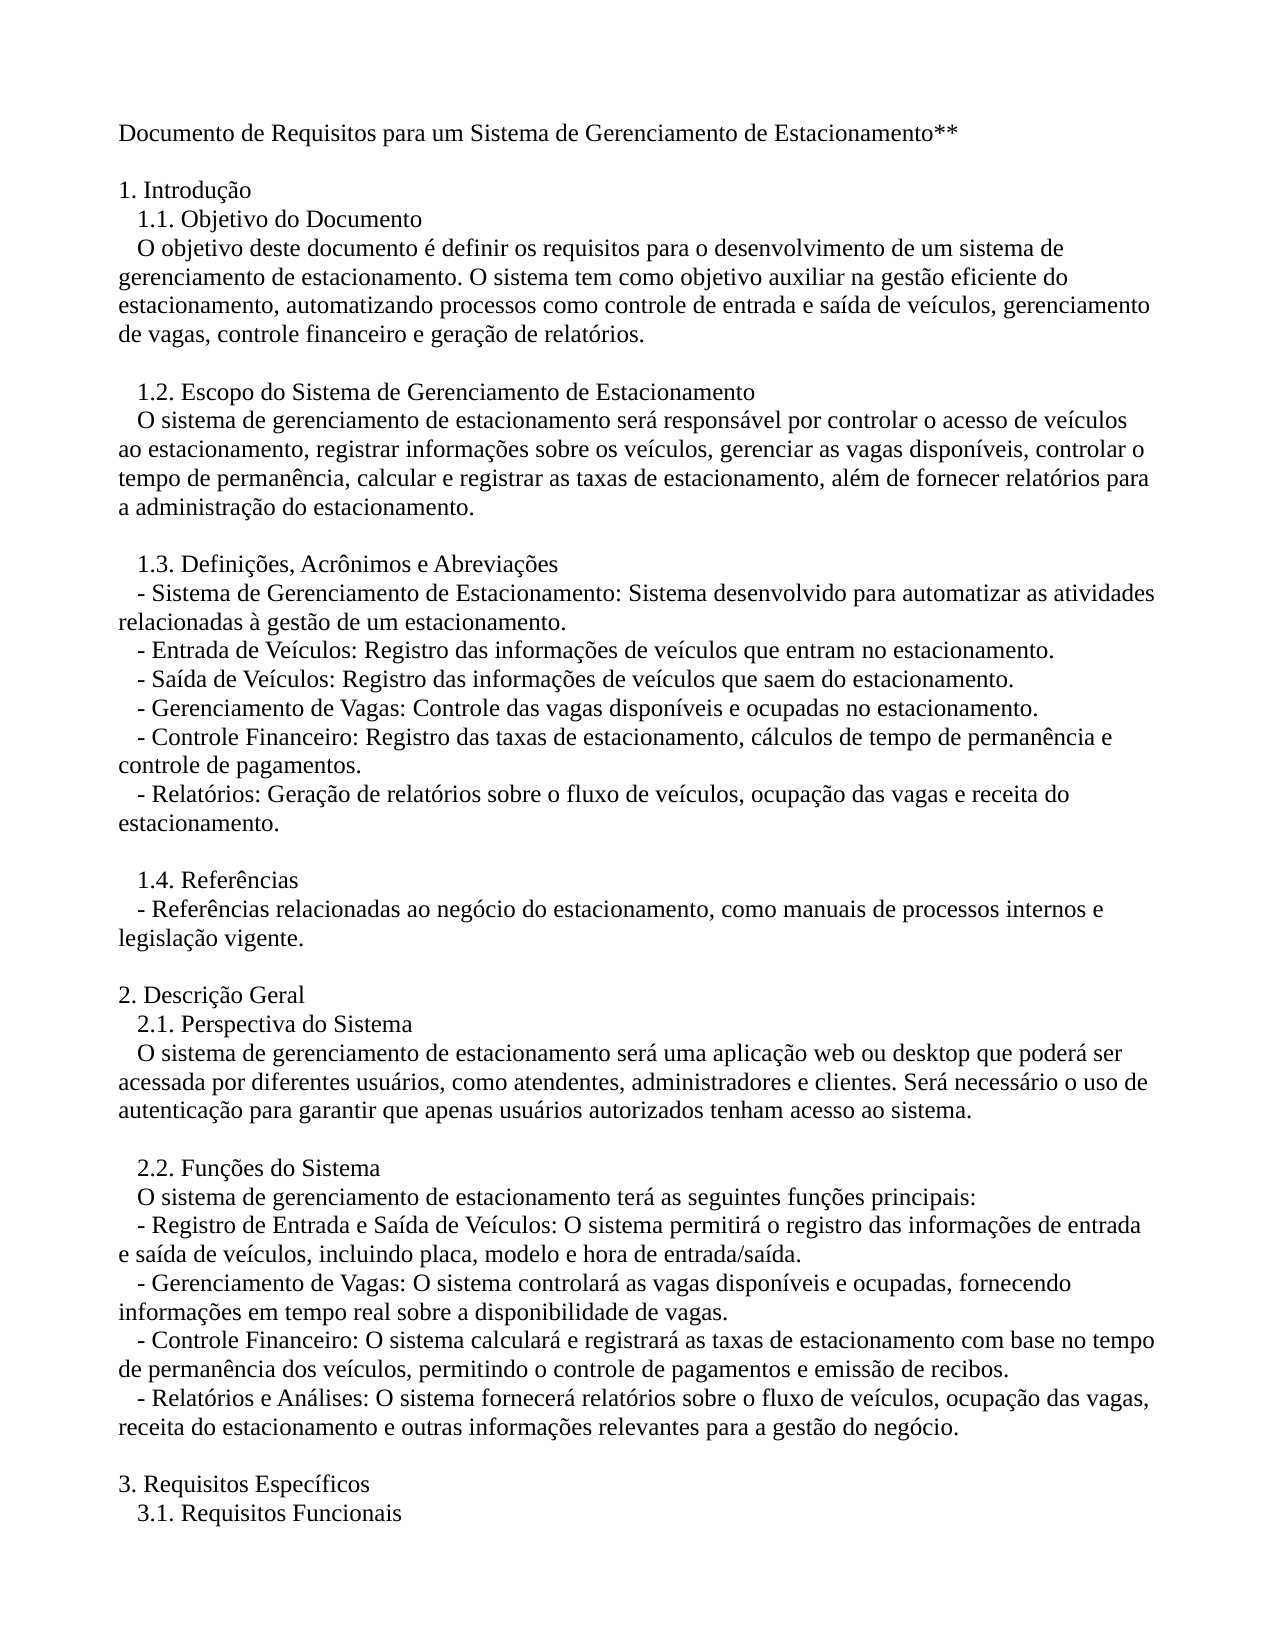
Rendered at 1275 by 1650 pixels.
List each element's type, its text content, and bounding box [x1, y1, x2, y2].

text - Sistema de Gerenciamento de Estacionamento: Sistema desenvolvido para automatizar as atividades relacionadas à gestão de um estacionamento. [118, 578, 1157, 636]
text O sistema de gerenciamento de estacionamento terá as seguintes funções principais: [118, 1182, 1157, 1211]
text - Gerenciamento de Vagas: O sistema controlará as vagas disponíveis e ocupadas, fornecendo informações em tempo real sobre a disponibilidade de vagas. [118, 1268, 1157, 1326]
text Documento de Requisitos para um Sistema de Gerenciamento de Estacionamento** [118, 118, 1157, 147]
text - Relatórios e Análises: O sistema fornecerá relatórios sobre o fluxo de veículos, ocupação das vagas, receita do estacionamento e outras informações relevantes para a gestão do negócio. [118, 1383, 1157, 1441]
text O sistema de gerenciamento de estacionamento será uma aplicação web ou desktop que poderá ser acessada por diferentes usuários, como atendentes, administradores e clientes. Será necessário o uso de autenticação para garantir que apenas usuários autorizados tenham acesso ao sistema. [118, 1038, 1157, 1124]
text - Controle Financeiro: Registro das taxas de estacionamento, cálculos de tempo de permanência e controle de pagamentos. [118, 722, 1157, 779]
text O sistema de gerenciamento de estacionamento será responsável por controlar o acesso de veículos ao estacionamento, registrar informações sobre os veículos, gerenciar as vagas disponíveis, controlar o tempo de permanência, calcular e registrar as taxas de estacionamento, além de fornecer relatórios para a administração do estacionamento. [118, 406, 1157, 521]
text 2.2. Funções do Sistema [118, 1153, 1157, 1182]
text 1.4. Referências [118, 866, 1157, 894]
text O objetivo deste documento é definir os requisitos para o desenvolvimento de um sistema de gerenciamento de estacionamento. O sistema tem como objetivo auxiliar na gestão eficiente do estacionamento, automatizando processos como controle de entrada e saída de veículos, gerenciamento de vagas, controle financeiro e geração de relatórios. [118, 233, 1157, 348]
text - Entrada de Veículos: Registro das informações de veículos que entram no estacionamento. [118, 636, 1157, 664]
text 2.1. Perspectiva do Sistema [118, 1009, 1157, 1038]
text 3. Requisitos Específicos [118, 1469, 1157, 1498]
text 2. Descrição Geral [118, 981, 1157, 1009]
text - Relatórios: Geração de relatórios sobre o fluxo de veículos, ocupação das vagas e receita do estacionamento. [118, 779, 1157, 837]
text - Saída de Veículos: Registro das informações de veículos que saem do estacionamento. [118, 664, 1157, 693]
text - Referências relacionadas ao negócio do estacionamento, como manuais de processos internos e legislação vigente. [118, 894, 1157, 952]
text - Registro de Entrada e Saída de Veículos: O sistema permitirá o registro das informações de entrada e saída de veículos, incluindo placa, modelo e hora de entrada/saída. [118, 1211, 1157, 1268]
text - Gerenciamento de Vagas: Controle das vagas disponíveis e ocupadas no estacionamento. [118, 693, 1157, 722]
text 1. Introdução [118, 176, 1157, 204]
text - Controle Financeiro: O sistema calculará e registrará as taxas de estacionamento com base no tempo de permanência dos veículos, permitindo o controle de pagamentos e emissão de recibos. [118, 1326, 1157, 1383]
text 3.1. Requisitos Funcionais [118, 1498, 1157, 1527]
text 1.1. Objetivo do Documento [118, 204, 1157, 233]
text 1.3. Definições, Acrônimos e Abreviações [118, 549, 1157, 578]
text 1.2. Escopo do Sistema de Gerenciamento de Estacionamento [118, 377, 1157, 406]
